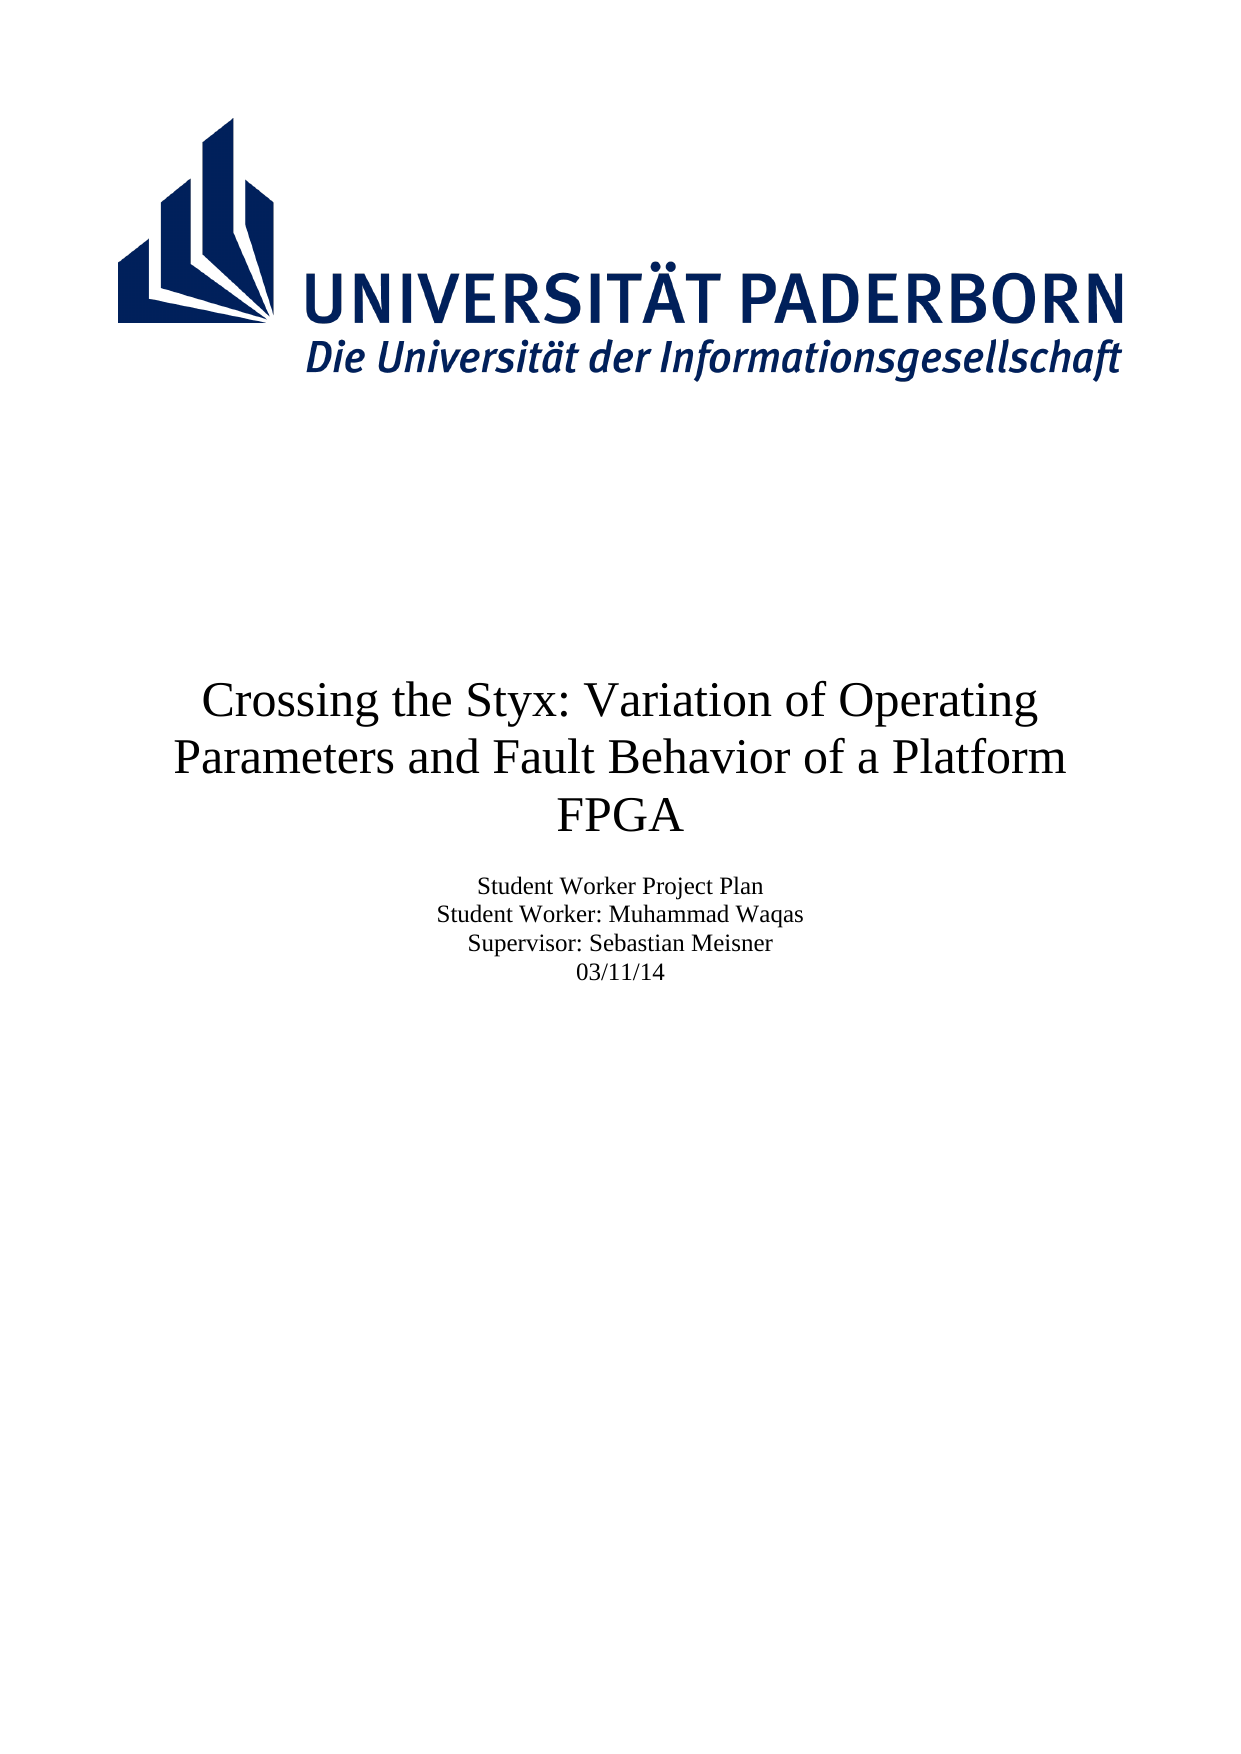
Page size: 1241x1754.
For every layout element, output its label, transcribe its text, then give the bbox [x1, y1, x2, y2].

text Student Worker Project Plan [118, 871, 1122, 899]
text Student Worker: Muhammad Waqas [118, 899, 1122, 928]
text Crossing the Styx: Variation of Operating Parameters and Fault Behavior of a Platform FPGA [118, 669, 1122, 842]
text 03/11/14 [118, 957, 1122, 986]
picture [118, 118, 1123, 382]
text Supervisor: Sebastian Meisner [118, 928, 1122, 957]
